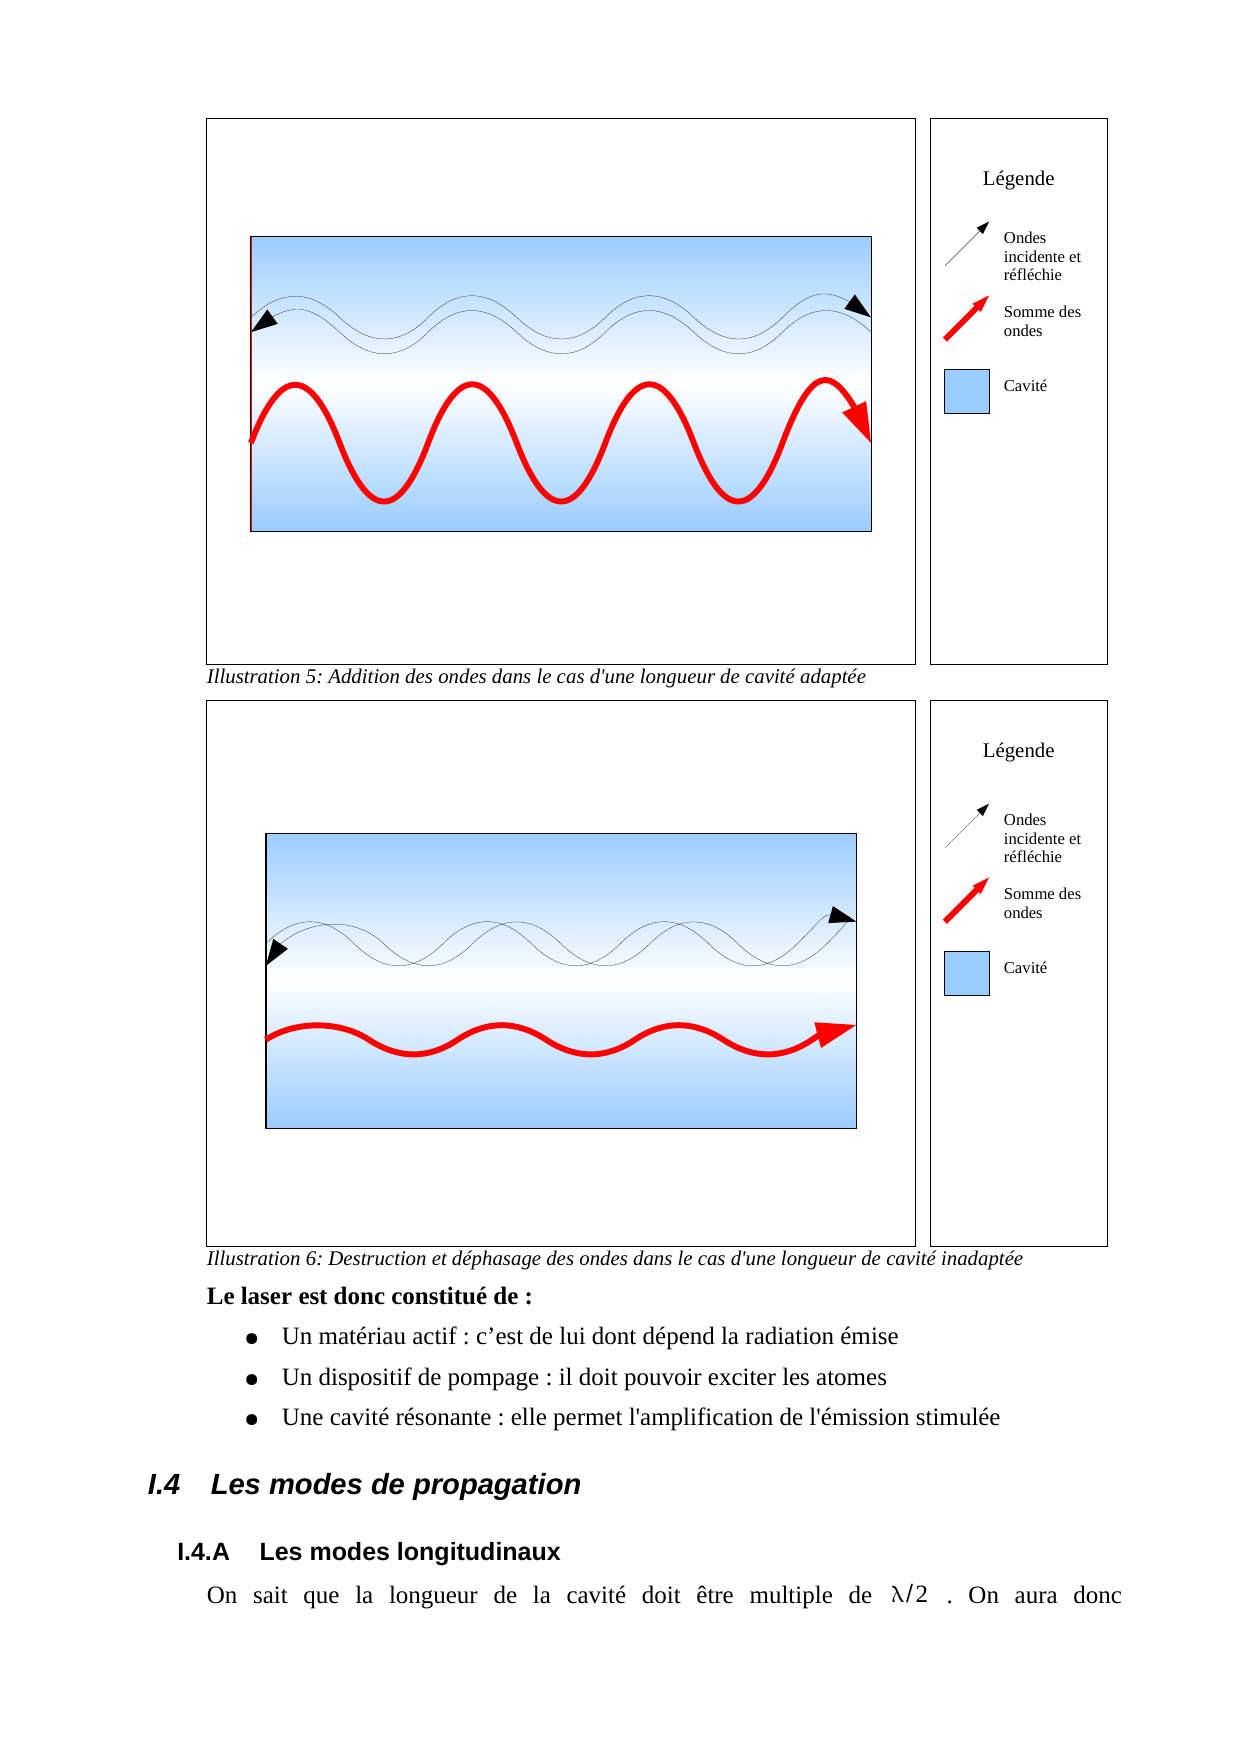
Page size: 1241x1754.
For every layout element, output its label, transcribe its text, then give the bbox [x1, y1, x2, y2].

text Illustration 5: Addition des ondes dans le cas d'une longueur de cavité adaptée [207, 131, 1107, 688]
list Un dispositif de pompage : il doit pouvoir exciter les atomes [244, 1363, 1122, 1390]
subtitle Les modes longitudinaux [118, 1538, 1122, 1566]
list Une cavité résonante : elle permet l'amplification de l'émission stimulée [244, 1403, 1122, 1431]
text Le laser est donc constitué de : [207, 1282, 1122, 1310]
text On sait que la longueur de la cavité doit être multiple de. On aura donc généralement plusieurs longueurs d'ondepossibles parmi le spectre d’émission du matériau actif. On dit que le laser a plusieurs modes longitudinaux. [207, 1579, 1122, 1609]
subtitle Les modes de propagation [118, 1468, 1122, 1501]
text Illustration 6: Destruction et déphasage des ondes dans le cas d'une longueur de cavité inadaptée [207, 713, 1107, 1270]
list Un matériau actif : c’est de lui dont dépend la radiation émise [244, 1322, 1122, 1350]
